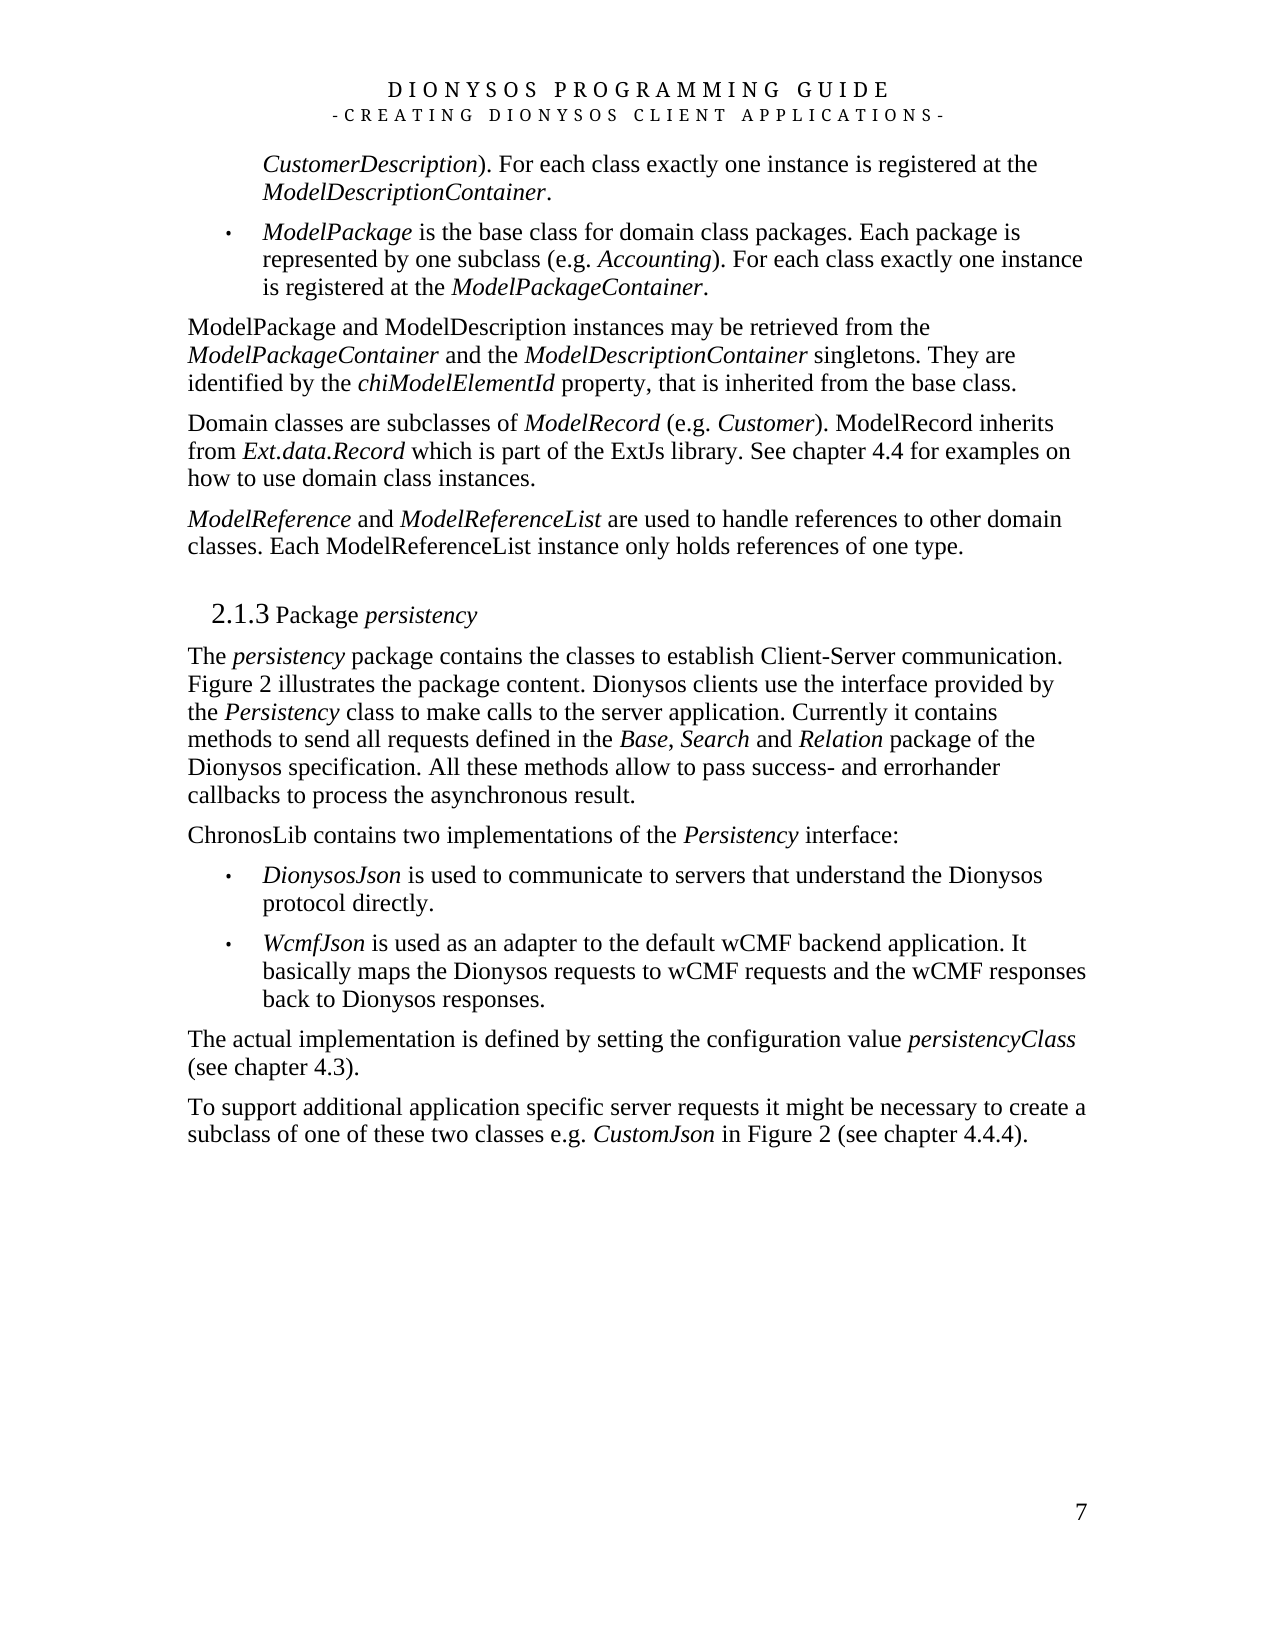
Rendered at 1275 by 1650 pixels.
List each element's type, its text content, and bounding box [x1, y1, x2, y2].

text ModelPackage and ModelDescription instances may be retrieved from the ModelPackageContainer and the ModelDescriptionContainer singletons. They are identified by the chiModelElementId property, that is inherited from the base class. [187, 313, 1087, 397]
list DionysosJson is used to communicate to servers that understand the Dionysos protocol directly. [225, 861, 1087, 917]
text Domain classes are subclasses of ModelRecord (e.g. Customer). ModelRecord inherits from Ext.data.Record which is part of the ExtJs library. See chapter 4.4 for examples on how to use domain class instances. [187, 409, 1087, 492]
subtitle Package persistency [187, 598, 1087, 630]
text ChronosLib contains two implementations of the Persistency interface: [187, 821, 1087, 849]
list WcmfJson is used as an adapter to the default wCMF backend application. It basically maps the Dionysos requests to wCMF requests and the wCMF responses back to Dionysos responses. [225, 929, 1087, 1012]
text ModelReference and ModelReferenceList are used to handle references to other domain classes. Each ModelReferenceList instance only holds references of one type. [187, 505, 1087, 560]
text The actual implementation is defined by setting the configuration value persistencyClass (see chapter 4.3). [187, 1025, 1087, 1080]
text The persistency package contains the classes to establish Client-Server communication. Figure 2 illustrates the package content. Dionysos clients use the interface provided by the Persistency class to make calls to the server application. Currently it contains methods to send all requests defined in the Base, Search and Relation package of the Dionysos specification. All these methods allow to pass success- and errorhander callbacks to process the asynchronous result. [187, 642, 1087, 809]
text To support additional application specific server requests it might be necessary to create a subclass of one of these two classes e.g. CustomJson in Figure 2 (see chapter 4.4.4). [187, 1093, 1087, 1148]
list CustomerDescription). For each class exactly one instance is registered at the ModelDescriptionContainer. [225, 150, 1087, 205]
list ModelPackage is the base class for domain class packages. Each package is represented by one subclass (e.g. Accounting). For each class exactly one instance is registered at the ModelPackageContainer. [225, 218, 1087, 301]
